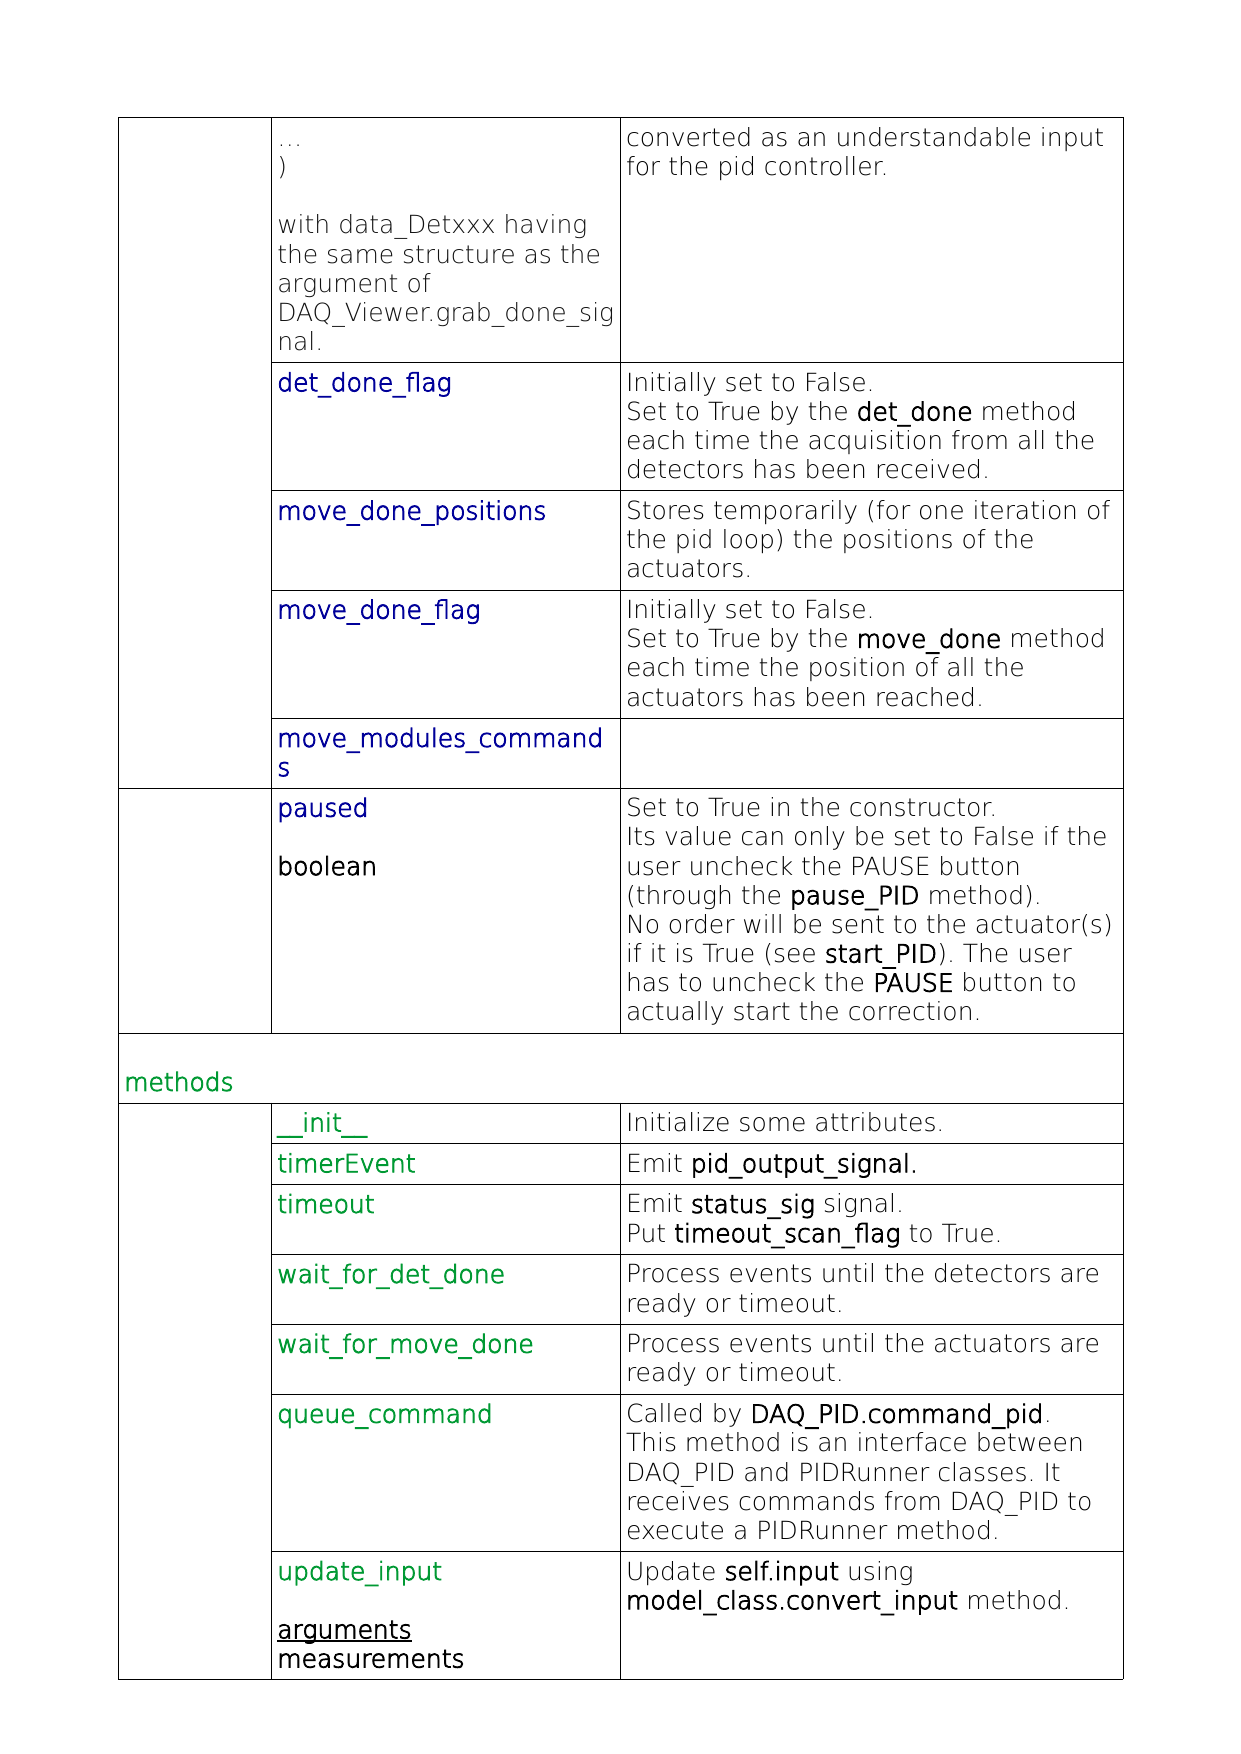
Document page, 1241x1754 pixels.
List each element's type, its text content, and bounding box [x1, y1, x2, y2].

table_cell Emit pid_output_signal. [621, 1144, 1123, 1184]
table_cell queue_command [272, 1395, 620, 1551]
table_cell [621, 719, 1123, 788]
table_cell wait_for_move_done [272, 1325, 620, 1393]
table_cell Stores temporarily (for one iteration of the pid loop) the positions of the actuators. [621, 491, 1123, 589]
table_cell Update self.input using model_class.convert_input method. [621, 1552, 1123, 1679]
table_cell [119, 789, 271, 1032]
table_cell Initially set to False. Set to True by the det_done method each time the acquisition from all the detectors has been received. [621, 363, 1123, 490]
table_cell Process events until the actuators are ready or timeout. [621, 1325, 1123, 1393]
table_cell move_done_positions [272, 491, 620, 589]
table_cell Process events until the detectors are ready or timeout. [621, 1255, 1123, 1324]
table_cell move_modules_commands [272, 719, 620, 788]
table_cell converted as an understandable input for the pid controller. [621, 118, 1123, 362]
table_cell wait_for_det_done [272, 1255, 620, 1324]
table_cell [119, 1104, 271, 1679]
table_cell paused boolean [272, 789, 620, 1032]
table_cell methods [119, 1034, 1123, 1102]
table_cell Emit status_sig signal. Put timeout_scan_flag to True. [621, 1185, 1123, 1254]
table_cell [119, 118, 271, 788]
table_cell … ) with data_Detxxx having the same structure as the argument of DAQ_Viewer.grab_done_signal. [272, 118, 620, 362]
table_cell Initially set to False. Set to True by the move_done method each time the position of all the actuators has been reached. [621, 591, 1123, 718]
table_cell det_done_flag [272, 363, 620, 490]
table_cell timeout [272, 1185, 620, 1254]
table_cell timerEvent [272, 1144, 620, 1184]
table_cell Called by DAQ_PID.command_pid. This method is an interface between DAQ_PID and PIDRunner classes. It receives commands from DAQ_PID to execute a PIDRunner method. [621, 1395, 1123, 1551]
table_cell __init__ [272, 1104, 620, 1143]
table_cell move_done_flag [272, 591, 620, 718]
table_cell update_input arguments measurements [272, 1552, 620, 1679]
table_cell Initialize some attributes. [621, 1104, 1123, 1143]
table_cell Set to True in the constructor. Its value can only be set to False if the user uncheck the PAUSE button (through the pause_PID method). No order will be sent to the actuator(s) if it is True (see start_PID). The user has to uncheck the PAUSE button to actually start the correction. [621, 789, 1123, 1032]
